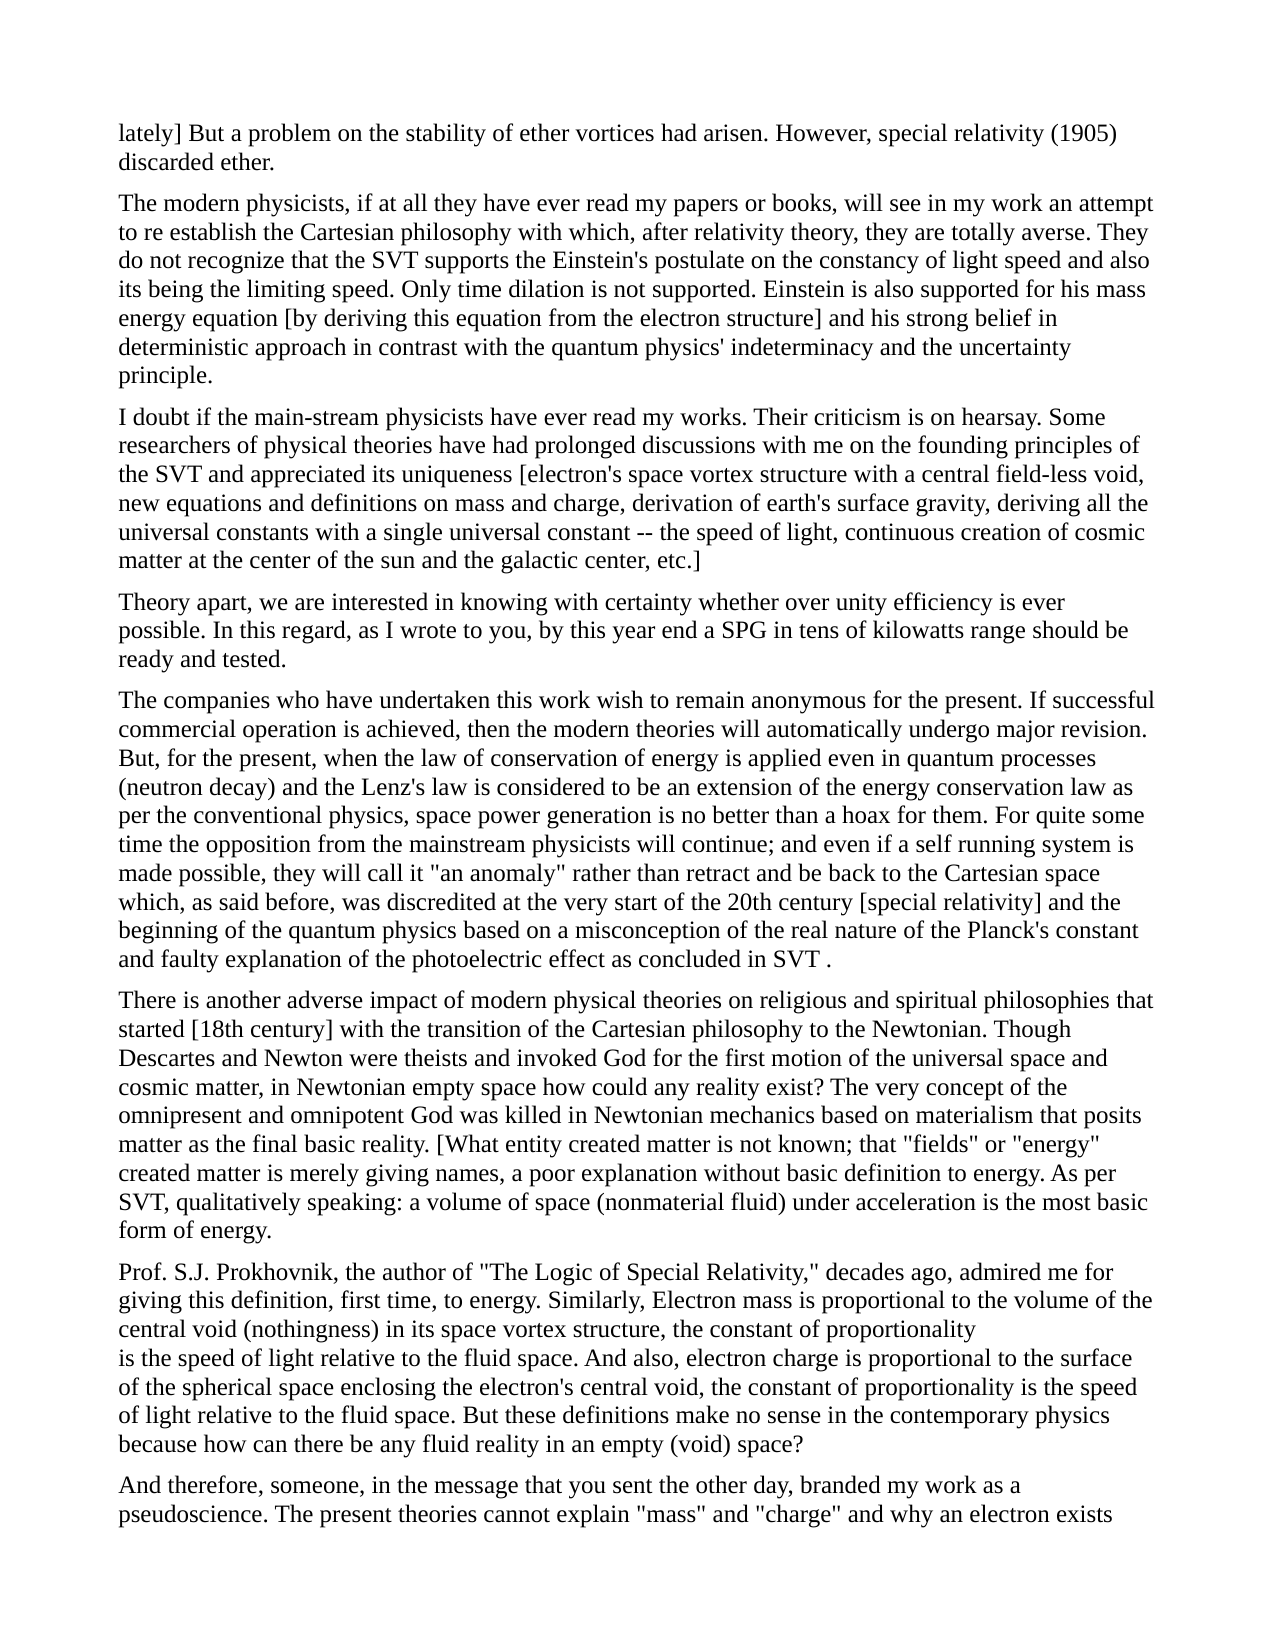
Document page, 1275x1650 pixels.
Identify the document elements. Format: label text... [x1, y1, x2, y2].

text The modern physicists, if at all they have ever read my papers or books, will see in my work an attempt to re establish the Cartesian philosophy with which, after relativity theory, they are totally averse. They do not recognize that the SVT supports the Einstein's postulate on the constancy of light speed and also its being the limiting speed. Only time dilation is not supported. Einstein is also supported for his mass energy equation [by deriving this equation from the electron structure] and his strong belief in deterministic approach in contrast with the quantum physics' indeterminacy and the uncertainty principle. [118, 188, 1157, 389]
text There is another adverse impact of modern physical theories on religious and spiritual philosophies that started [18th century] with the transition of the Cartesian philosophy to the Newtonian. Though Descartes and Newton were theists and invoked God for the first motion of the universal space and cosmic matter, in Newtonian empty space how could any reality exist? The very concept of the omnipresent and omnipotent God was killed in Newtonian mechanics based on materialism that posits matter as the final basic reality. [What entity created matter is not known; that "fields" or "energy" created matter is merely giving names, a poor explanation without basic definition to energy. As per SVT, qualitatively speaking: a volume of space (nonmaterial fluid) under acceleration is the most basic form of energy. [118, 986, 1157, 1244]
text And therefore, someone, in the message that you sent the other day, branded my work as a pseudoscience. The present theories cannot explain "mass" and "charge" and why an electron exists [118, 1471, 1157, 1528]
text Prof. S.J. Prokhovnik, the author of "The Logic of Special Relativity," decades ago, admired me for giving this definition, first time, to energy. Similarly, Electron mass is proportional to the volume of the central void (nothingness) in its space vortex structure, the constant of proportionality is the speed of light relative to the fluid space. And also, electron charge is proportional to the surface of the spherical space enclosing the electron's central void, the constant of proportionality is the speed of light relative to the fluid space. But these definitions make no sense in the contemporary physics because how can there be any fluid reality in an empty (void) space? [118, 1257, 1157, 1458]
text Theory apart, we are interested in knowing with certainty whether over unity efficiency is ever possible. In this regard, as I wrote to you, by this year end a SPG in tens of kilowatts range should be ready and tested. [118, 587, 1157, 673]
text I doubt if the main-stream physicists have ever read my works. Their criticism is on hearsay. Some researchers of physical theories have had prolonged discussions with me on the founding principles of the SVT and appreciated its uniqueness [electron's space vortex structure with a central field-less void, new equations and definitions on mass and charge, derivation of earth's surface gravity, deriving all the universal constants with a single universal constant -- the speed of light, continuous creation of cosmic matter at the center of the sun and the galactic center, etc.] [118, 402, 1157, 574]
text The companies who have undertaken this work wish to remain anonymous for the present. If successful commercial operation is achieved, then the modern theories will automatically undergo major revision. But, for the present, when the law of conservation of energy is applied even in quantum processes (neutron decay) and the Lenz's law is considered to be an extension of the energy conservation law as per the conventional physics, space power generation is no better than a hoax for them. For quite some time the opposition from the mainstream physicists will continue; and even if a self running system is made possible, they will call it "an anomaly" rather than retract and be back to the Cartesian space which, as said before, was discredited at the very start of the 20th century [special relativity] and the beginning of the quantum physics based on a misconception of the real nature of the Planck's constant and faulty explanation of the photoelectric effect as concluded in SVT . [118, 686, 1157, 973]
text lately] But a problem on the stability of ether vortices had arisen. However, special relativity (1905) discarded ether. [118, 118, 1157, 176]
